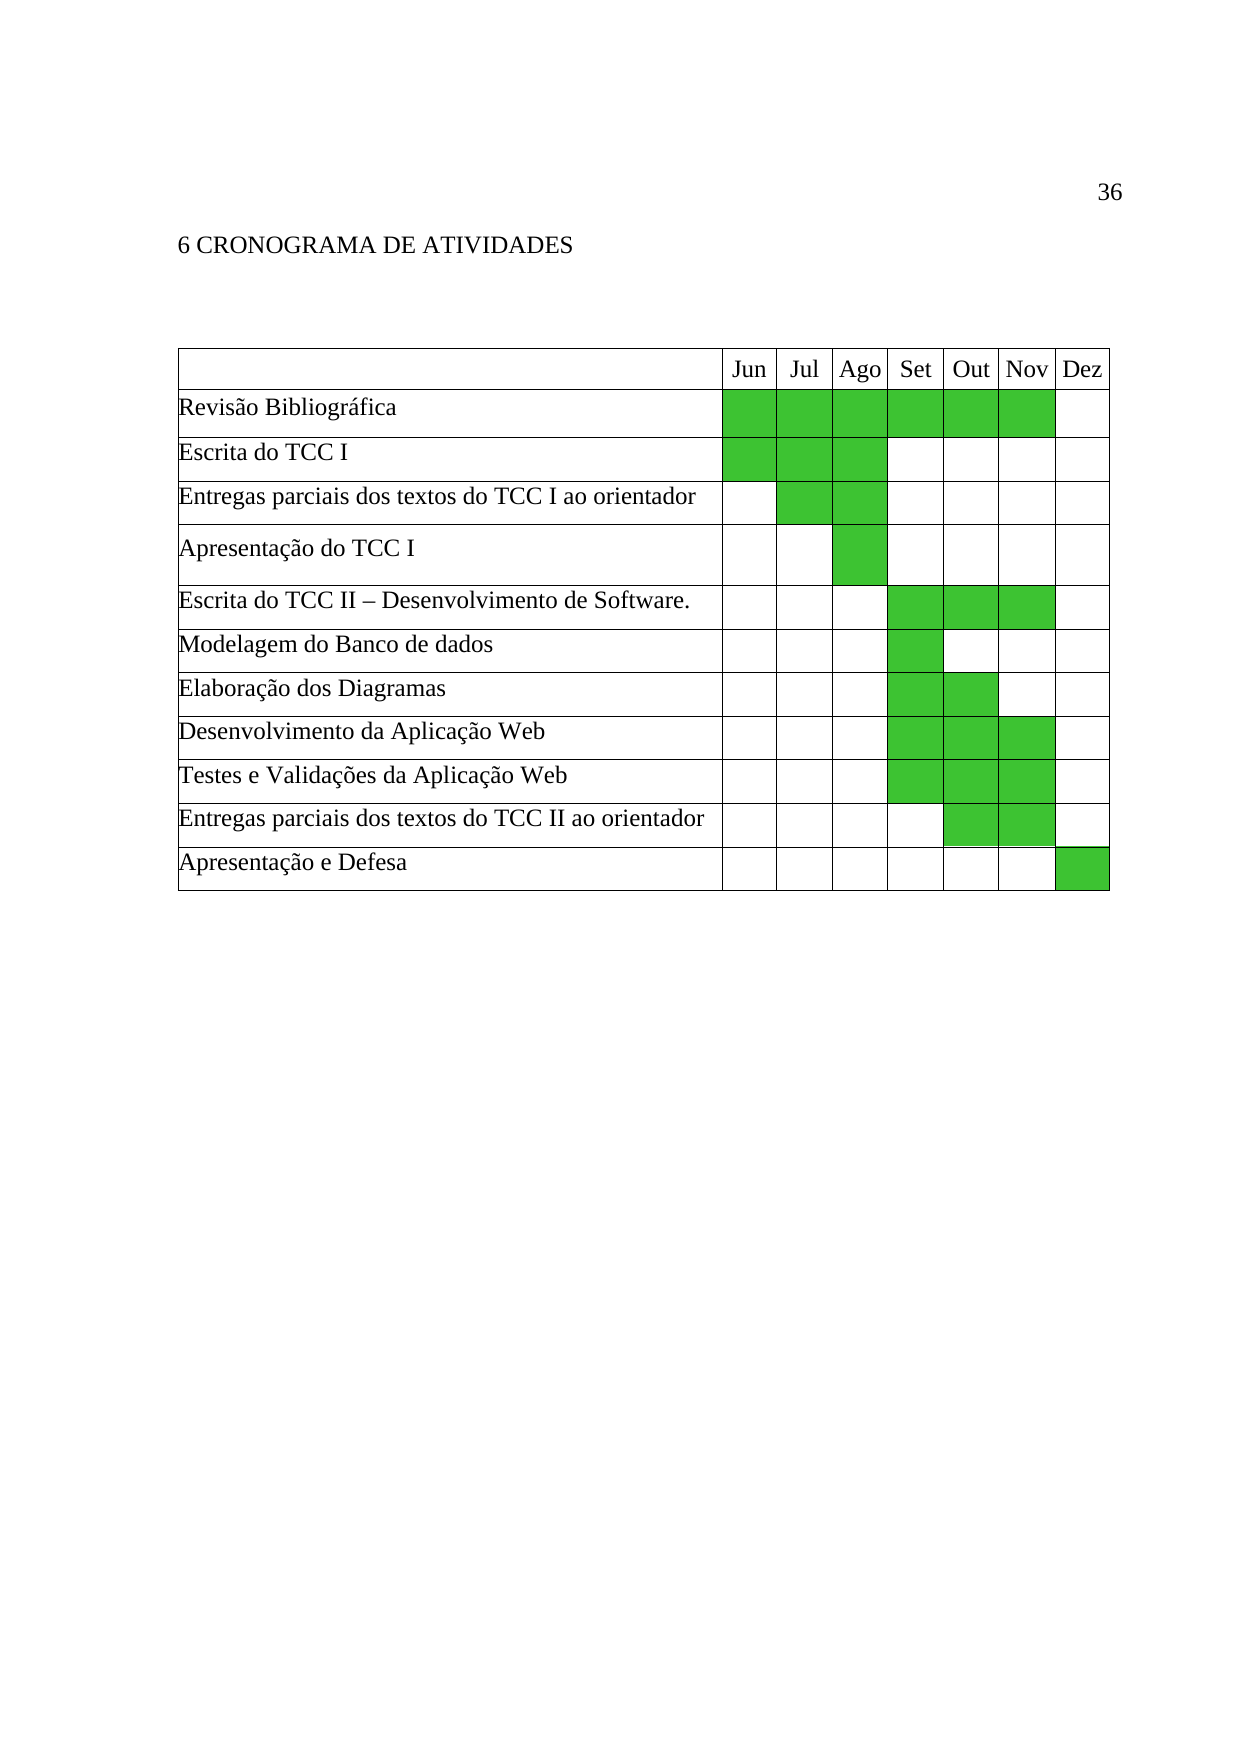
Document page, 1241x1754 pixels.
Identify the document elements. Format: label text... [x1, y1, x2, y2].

table_cell [999, 673, 1055, 716]
table_header Out [944, 349, 998, 389]
table_cell [833, 630, 887, 672]
table_cell [833, 390, 887, 437]
table_cell [944, 438, 998, 481]
table_cell [944, 586, 998, 629]
table_cell [723, 673, 776, 716]
table_cell [888, 586, 943, 629]
table_cell [999, 586, 1055, 629]
table_cell [833, 848, 887, 890]
table_cell [999, 760, 1055, 803]
table_cell [833, 717, 887, 759]
table_header Nov [999, 349, 1055, 389]
table_cell [944, 482, 998, 524]
table_cell [1056, 390, 1109, 437]
table_cell Escrita do TCC II – Desenvolvimento de Software. [179, 586, 722, 629]
table_cell [888, 390, 943, 437]
table_cell Testes e Validações da Aplicação Web [179, 760, 722, 803]
table_cell [1056, 673, 1109, 716]
table_cell Elaboração dos Diagramas [179, 673, 722, 716]
table_cell [777, 804, 832, 846]
table_cell [833, 673, 887, 716]
table_cell [777, 717, 832, 759]
table_cell [777, 525, 832, 585]
table_cell [723, 525, 776, 585]
table_cell [888, 717, 943, 759]
table_cell [833, 438, 887, 481]
table_cell [777, 673, 832, 716]
table_header [179, 349, 722, 389]
table_header Dez [1056, 349, 1109, 389]
table_cell Escrita do TCC I [179, 438, 722, 481]
table_cell Entregas parciais dos textos do TCC I ao orientador [179, 482, 722, 524]
table_cell [833, 525, 887, 585]
table_cell Modelagem do Banco de dados [179, 630, 722, 672]
table_cell Apresentação e Defesa [179, 848, 722, 890]
table_cell [1056, 760, 1109, 803]
table_cell [944, 804, 998, 846]
table_cell [723, 438, 776, 481]
table_cell [723, 586, 776, 629]
table_cell [944, 525, 998, 585]
table_header Ago [833, 349, 887, 389]
table_cell [999, 525, 1055, 585]
table_header Set [888, 349, 943, 389]
table_cell [833, 482, 887, 524]
table_cell [833, 586, 887, 629]
table_cell [777, 630, 832, 672]
table_cell [999, 804, 1055, 846]
table_cell [1056, 717, 1109, 759]
table_cell [999, 482, 1055, 524]
table_cell [999, 630, 1055, 672]
table_cell [1056, 525, 1109, 585]
table_cell [1056, 482, 1109, 524]
table_cell [944, 760, 998, 803]
table_cell [999, 848, 1055, 890]
table_cell [944, 717, 998, 759]
table_cell [944, 673, 998, 716]
table_cell Desenvolvimento da Aplicação Web [179, 717, 722, 759]
table_cell [944, 848, 998, 890]
table_cell [888, 673, 943, 716]
table_cell [777, 848, 832, 890]
table_cell [833, 804, 887, 846]
table_cell [999, 390, 1055, 437]
table_cell [1056, 804, 1109, 846]
table_cell [723, 848, 776, 890]
table_cell [777, 482, 832, 524]
table_cell [888, 804, 943, 846]
table_cell [999, 438, 1055, 481]
table_cell [777, 586, 832, 629]
table_cell [1056, 848, 1109, 890]
list CRONOGRAMA DE ATIVIDADES [177, 231, 1122, 259]
table_cell [888, 482, 943, 524]
table_cell [1056, 630, 1109, 672]
table_cell [888, 525, 943, 585]
table_cell [1056, 438, 1109, 481]
table_cell [723, 760, 776, 803]
table_cell [888, 760, 943, 803]
table_cell [723, 630, 776, 672]
table_cell [777, 438, 832, 481]
table_cell [777, 390, 832, 437]
table_cell [999, 717, 1055, 759]
table_cell [944, 630, 998, 672]
table_cell [723, 390, 776, 437]
table_cell [888, 848, 943, 890]
table_header Jul [777, 349, 832, 389]
table_cell [723, 482, 776, 524]
table_cell Revisão Bibliográfica [179, 390, 722, 437]
table_cell [944, 390, 998, 437]
table_cell [777, 760, 832, 803]
table_header Jun [723, 349, 776, 389]
table_cell [1056, 586, 1109, 629]
table_cell [723, 804, 776, 846]
table_cell [723, 717, 776, 759]
table_cell [833, 760, 887, 803]
table_cell [888, 438, 943, 481]
table_cell Entregas parciais dos textos do TCC II ao orientador [179, 804, 722, 846]
table_cell [888, 630, 943, 672]
table_cell Apresentação do TCC I [179, 525, 722, 585]
